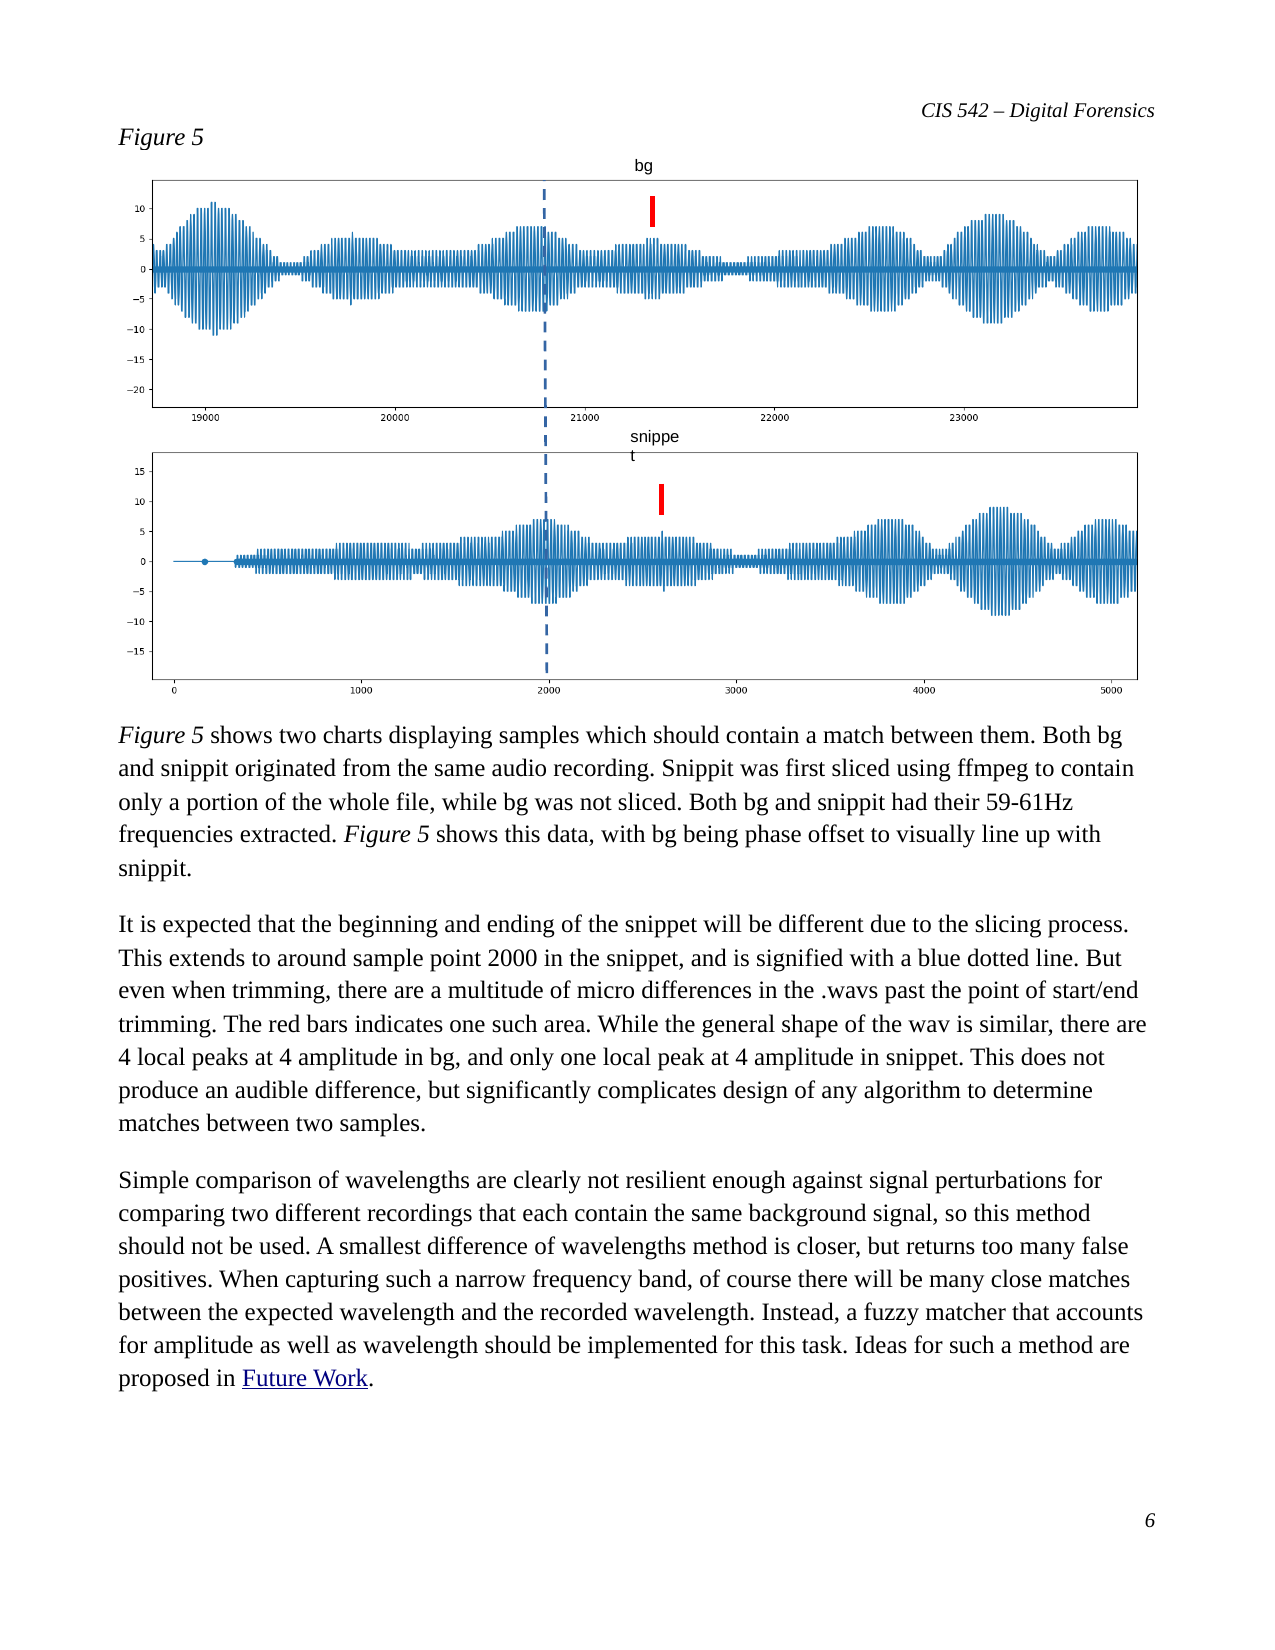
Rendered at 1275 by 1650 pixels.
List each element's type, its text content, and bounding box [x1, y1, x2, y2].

text It is expected that the beginning and ending of the snippet will be different due to the slicing process. This extends to around sample point 2000 in the snippet, and is signified with a blue dotted line. But even when trimming, there are a multitude of micro differences in the .wavs past the point of start/end trimming. The red bars indicates one such area. While the general shape of the wav is similar, there are 4 local peaks at 4 amplitude in bg, and only one local peak at 4 amplitude in snippet. This does not produce an audible difference, but significantly complicates design of any algorithm to determine matches between two samples. [118, 909, 1157, 1136]
text Figure 5 shows two charts displaying samples which should contain a match between them. Both bg and snippit originated from the same audio recording. Snippit was first sliced using ffmpeg to contain only a portion of the whole file, while bg was not sliced. Both bg and snippit had their 59-61Hz frequencies extracted. Figure 5 shows this data, with bg being phase offset to visually line up with snippit. [118, 721, 1157, 881]
text Simple comparison of wavelengths are clearly not resilient enough against signal perturbations for comparing two different recordings that each contain the same background signal, so this method should not be used. A smallest difference of wavelengths method is closer, but returns too many false positives. When capturing such a narrow frequency band, of course there will be many close matches between the expected wavelength and the recorded wavelength. Instead, a fuzzy matcher that accounts for amplitude as well as wavelength should be implemented for this task. Ideas for such a method are proposed in Future Work. [118, 1165, 1157, 1392]
subtitle Figure 5 [118, 122, 1157, 150]
